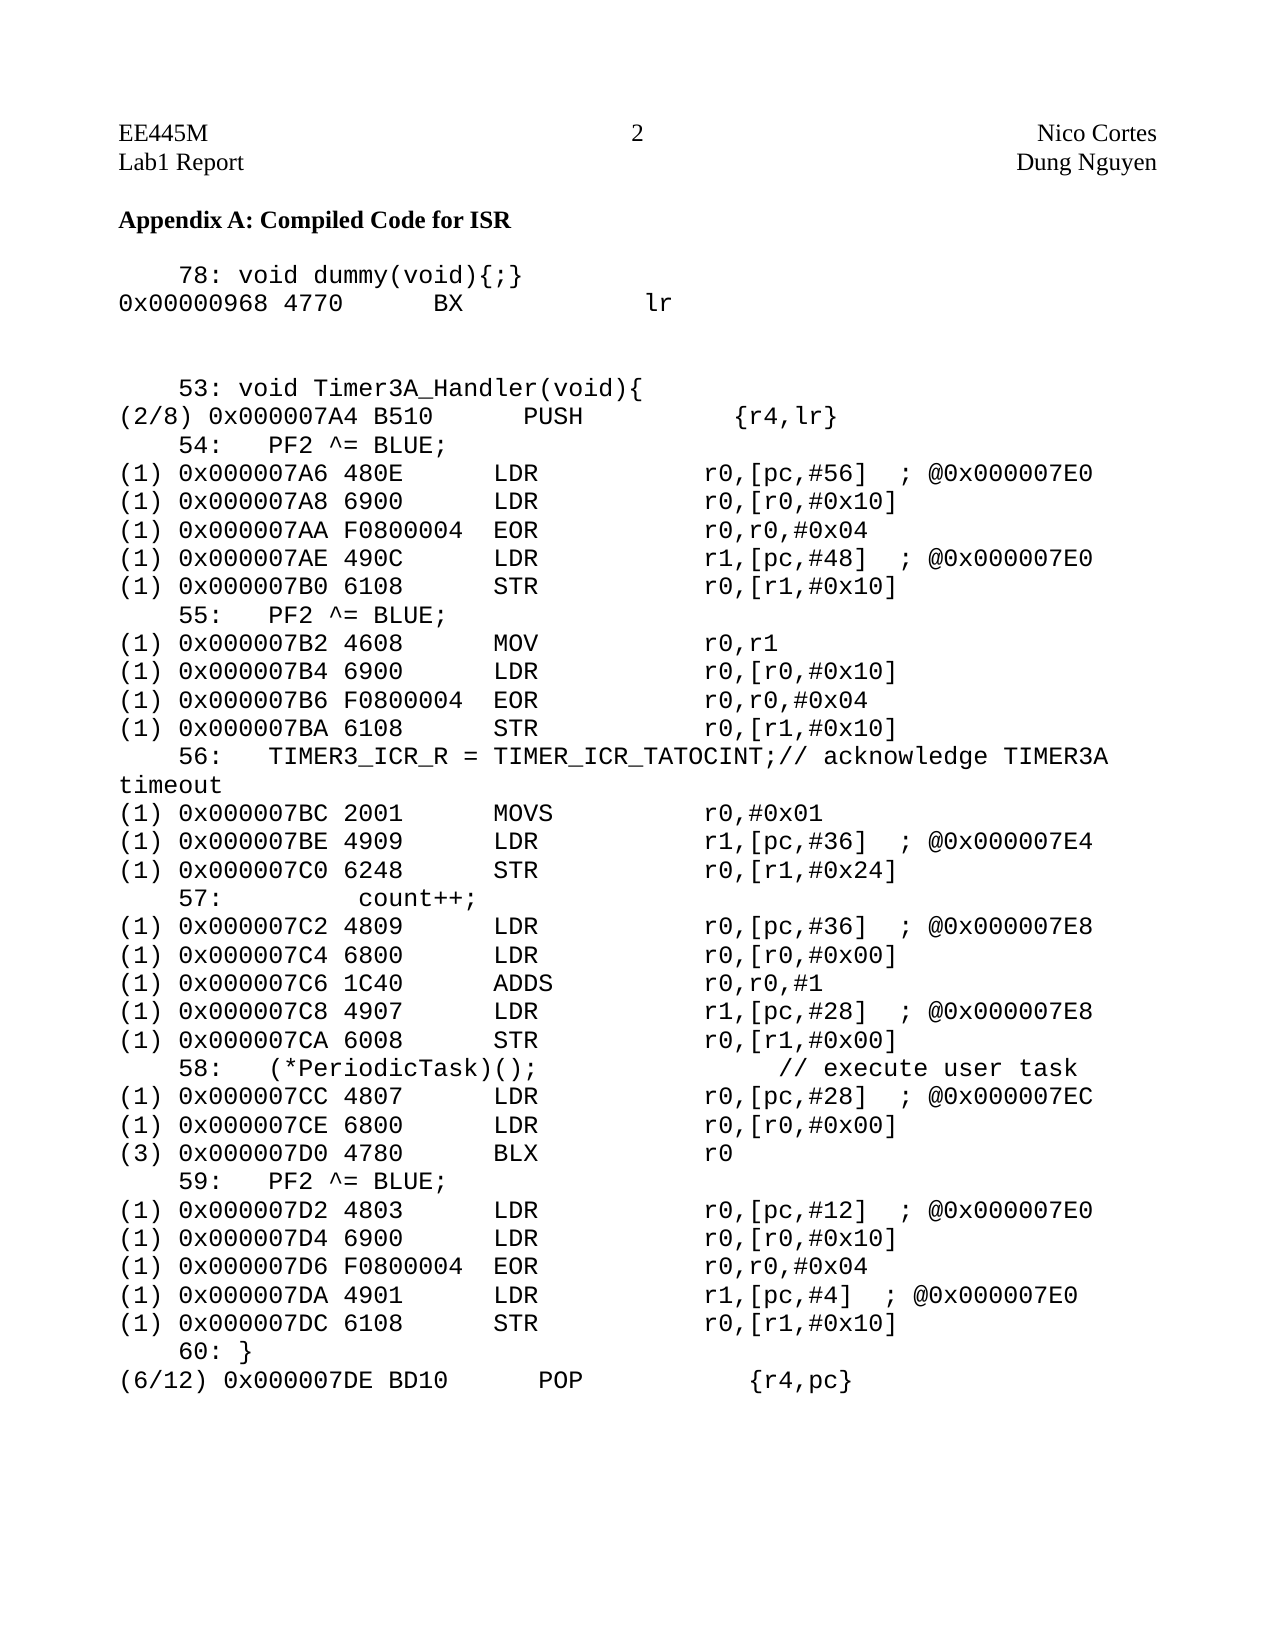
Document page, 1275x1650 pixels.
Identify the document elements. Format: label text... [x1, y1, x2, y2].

text 0x00000968 4770 BX lr [118, 291, 1157, 319]
text (1) 0x000007BE 4909 LDR r1,[pc,#36] ; @0x000007E4 [118, 829, 1157, 857]
text (1) 0x000007DA 4901 LDR r1,[pc,#4] ; @0x000007E0 [118, 1282, 1157, 1311]
text (1) 0x000007C8 4907 LDR r1,[pc,#28] ; @0x000007E8 [118, 999, 1157, 1027]
text 59: PF2 ^= BLUE; [118, 1169, 1157, 1197]
text (1) 0x000007BC 2001 MOVS r0,#0x01 [118, 801, 1157, 829]
text (1) 0x000007A8 6900 LDR r0,[r0,#0x10] [118, 489, 1157, 517]
text (1) 0x000007C6 1C40 ADDS r0,r0,#1 [118, 971, 1157, 999]
text 55: PF2 ^= BLUE; [118, 602, 1157, 631]
text (1) 0x000007BA 6108 STR r0,[r1,#0x10] [118, 716, 1157, 744]
text (1) 0x000007A6 480E LDR r0,[pc,#56] ; @0x000007E0 [118, 461, 1157, 489]
text (3) 0x000007D0 4780 BLX r0 [118, 1141, 1157, 1169]
text (1) 0x000007CC 4807 LDR r0,[pc,#28] ; @0x000007EC [118, 1084, 1157, 1112]
text (1) 0x000007C2 4809 LDR r0,[pc,#36] ; @0x000007E8 [118, 914, 1157, 942]
text (1) 0x000007AA F0800004 EOR r0,r0,#0x04 [118, 517, 1157, 546]
text (1) 0x000007B4 6900 LDR r0,[r0,#0x10] [118, 659, 1157, 687]
text (1) 0x000007D4 6900 LDR r0,[r0,#0x10] [118, 1226, 1157, 1254]
text (1) 0x000007CE 6800 LDR r0,[r0,#0x00] [118, 1112, 1157, 1141]
text 57: count++; [118, 886, 1157, 914]
text 53: void Timer3A_Handler(void){ [118, 376, 1157, 404]
text 54: PF2 ^= BLUE; [118, 432, 1157, 461]
text (1) 0x000007D2 4803 LDR r0,[pc,#12] ; @0x000007E0 [118, 1197, 1157, 1226]
text (1) 0x000007B6 F0800004 EOR r0,r0,#0x04 [118, 687, 1157, 716]
text (1) 0x000007B2 4608 MOV r0,r1 [118, 631, 1157, 659]
text 60: } [118, 1339, 1157, 1367]
text (1) 0x000007B0 6108 STR r0,[r1,#0x10] [118, 574, 1157, 602]
text 78: void dummy(void){;} [118, 262, 1157, 291]
text (1) 0x000007AE 490C LDR r1,[pc,#48] ; @0x000007E0 [118, 546, 1157, 574]
text Appendix A: Compiled Code for ISR [118, 205, 1157, 234]
text (2/8) 0x000007A4 B510 PUSH {r4,lr} [118, 404, 1157, 432]
text (1) 0x000007D6 F0800004 EOR r0,r0,#0x04 [118, 1254, 1157, 1282]
text 58: (*PeriodicTask)(); // execute user task [118, 1056, 1157, 1084]
text (1) 0x000007CA 6008 STR r0,[r1,#0x00] [118, 1027, 1157, 1056]
text (1) 0x000007DC 6108 STR r0,[r1,#0x10] [118, 1311, 1157, 1339]
text (1) 0x000007C4 6800 LDR r0,[r0,#0x00] [118, 942, 1157, 971]
text (1) 0x000007C0 6248 STR r0,[r1,#0x24] [118, 857, 1157, 886]
text 56: TIMER3_ICR_R = TIMER_ICR_TATOCINT;// acknowledge TIMER3A timeout [118, 744, 1157, 801]
text (6/12) 0x000007DE BD10 POP {r4,pc} [118, 1367, 1157, 1396]
